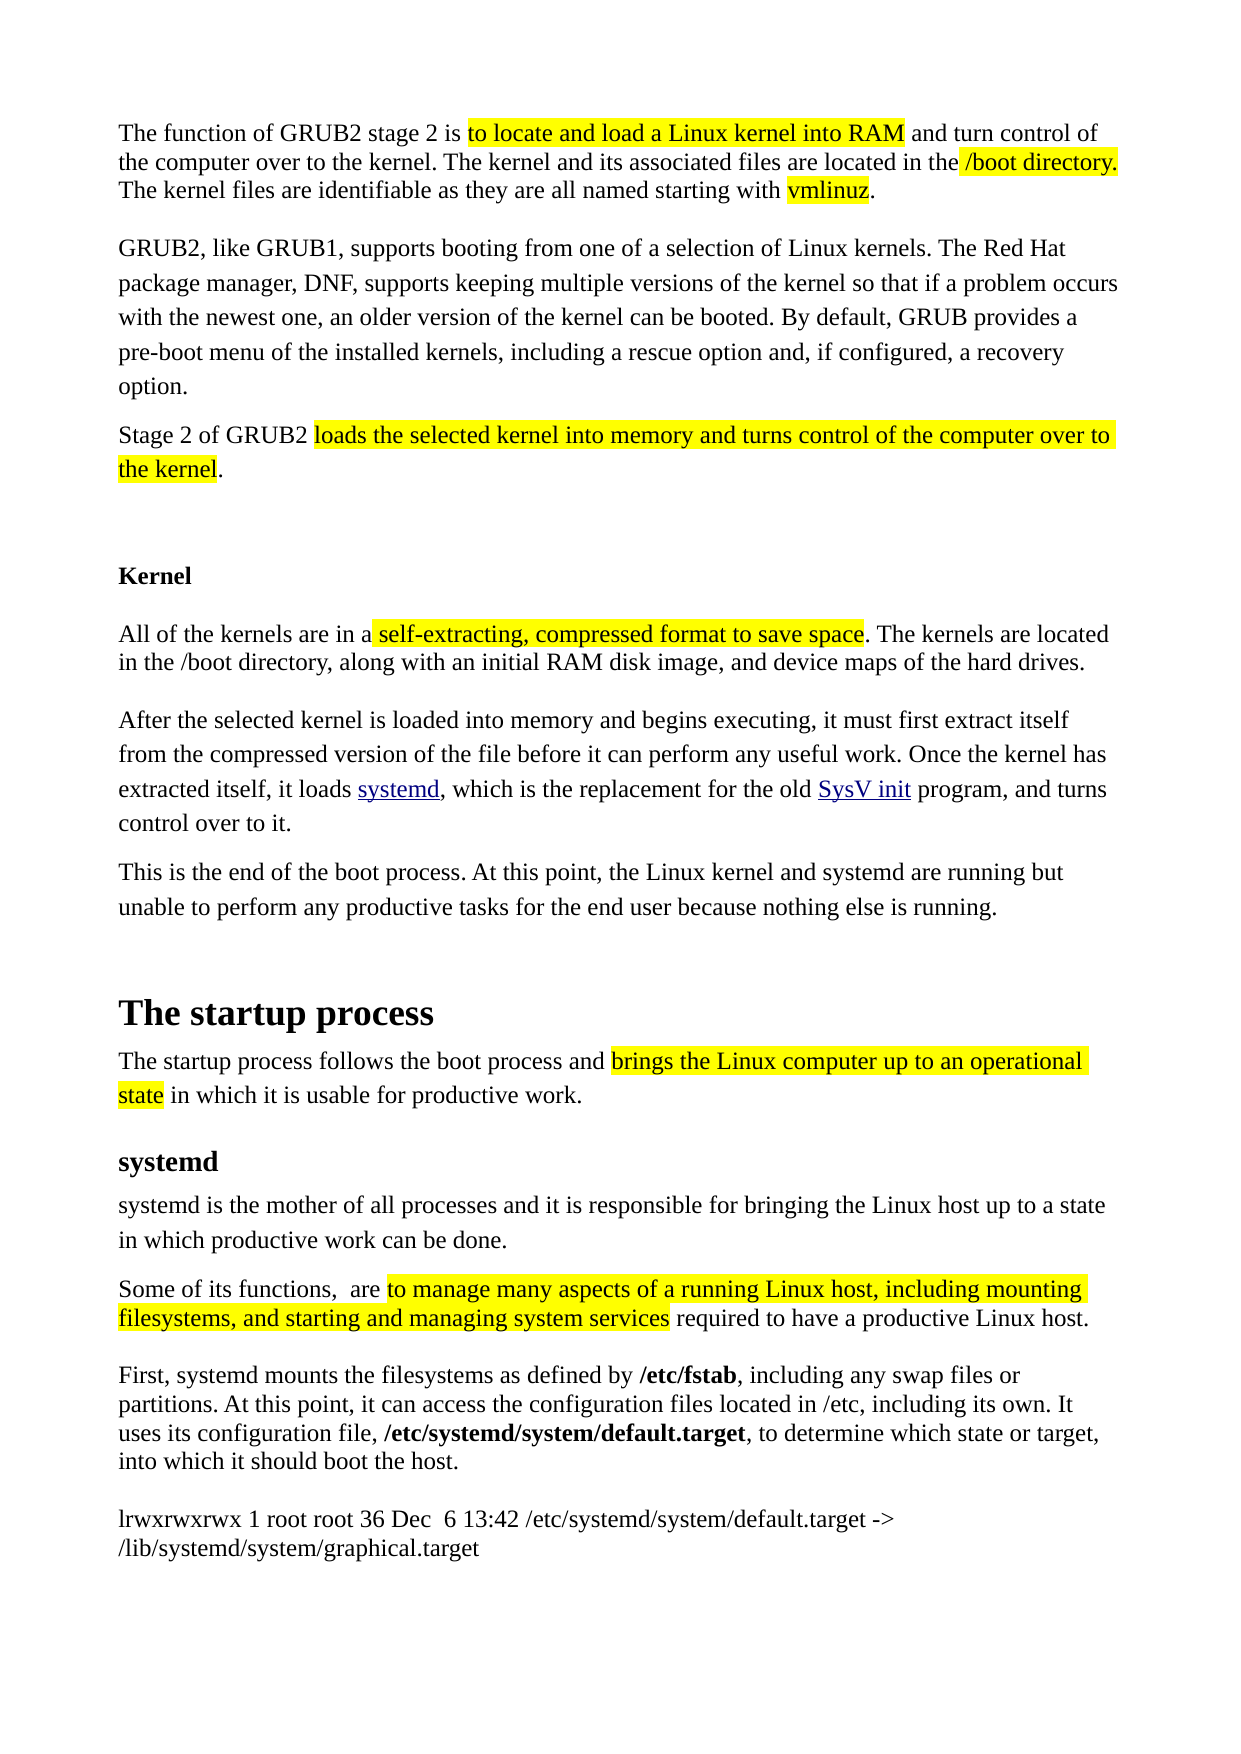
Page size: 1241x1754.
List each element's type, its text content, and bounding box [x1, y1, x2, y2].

text After the selected kernel is loaded into memory and begins executing, it must first extract itself from the compressed version of the file before it can perform any useful work. Once the kernel has extracted itself, it loads systemd, which is the replacement for the old SysV init program, and turns control over to it. [118, 705, 1122, 837]
subtitle The startup process [118, 991, 1122, 1034]
text systemd is the mother of all processes and it is responsible for bringing the Linux host up to a state in which productive work can be done. [118, 1190, 1122, 1253]
text The function of GRUB2 stage 2 is to locate and load a Linux kernel into RAM and turn control of the computer over to the kernel. The kernel and its associated files are located in the /boot directory. The kernel files are identifiable as they are all named starting with vmlinuz. [118, 118, 1122, 204]
text GRUB2, like GRUB1, supports booting from one of a selection of Linux kernels. The Red Hat package manager, DNF, supports keeping multiple versions of the kernel so that if a problem occurs with the newest one, an older version of the kernel can be booted. By default, GRUB provides a pre-boot menu of the installed kernels, including a rescue option and, if configured, a recovery option. [118, 233, 1122, 400]
text Kernel [118, 561, 1122, 590]
text lrwxrwxrwx 1 root root 36 Dec 6 13:42 /etc/systemd/system/default.target -> /lib/systemd/system/graphical.target [118, 1504, 1122, 1561]
text The startup process follows the boot process and brings the Linux computer up to an operational state in which it is usable for productive work. [118, 1046, 1122, 1109]
subtitle systemd [118, 1144, 1122, 1178]
text This is the end of the boot process. At this point, the Linux kernel and systemd are running but unable to perform any productive tasks for the end user because nothing else is running. [118, 857, 1122, 921]
text Stage 2 of GRUB2 loads the selected kernel into memory and turns control of the computer over to the kernel. [118, 420, 1122, 483]
text First, systemd mounts the filesystems as defined by /etc/fstab, including any swap files or partitions. At this point, it can access the configuration files located in /etc, including its own. It uses its configuration file, /etc/systemd/system/default.target, to determine which state or target, into which it should boot the host. [118, 1360, 1122, 1475]
text All of the kernels are in a self-extracting, compressed format to save space. The kernels are located in the /boot directory, along with an initial RAM disk image, and device maps of the hard drives. [118, 619, 1122, 676]
text Some of its functions, are to manage many aspects of a running Linux host, including mounting filesystems, and starting and managing system services required to have a productive Linux host. [118, 1274, 1122, 1331]
